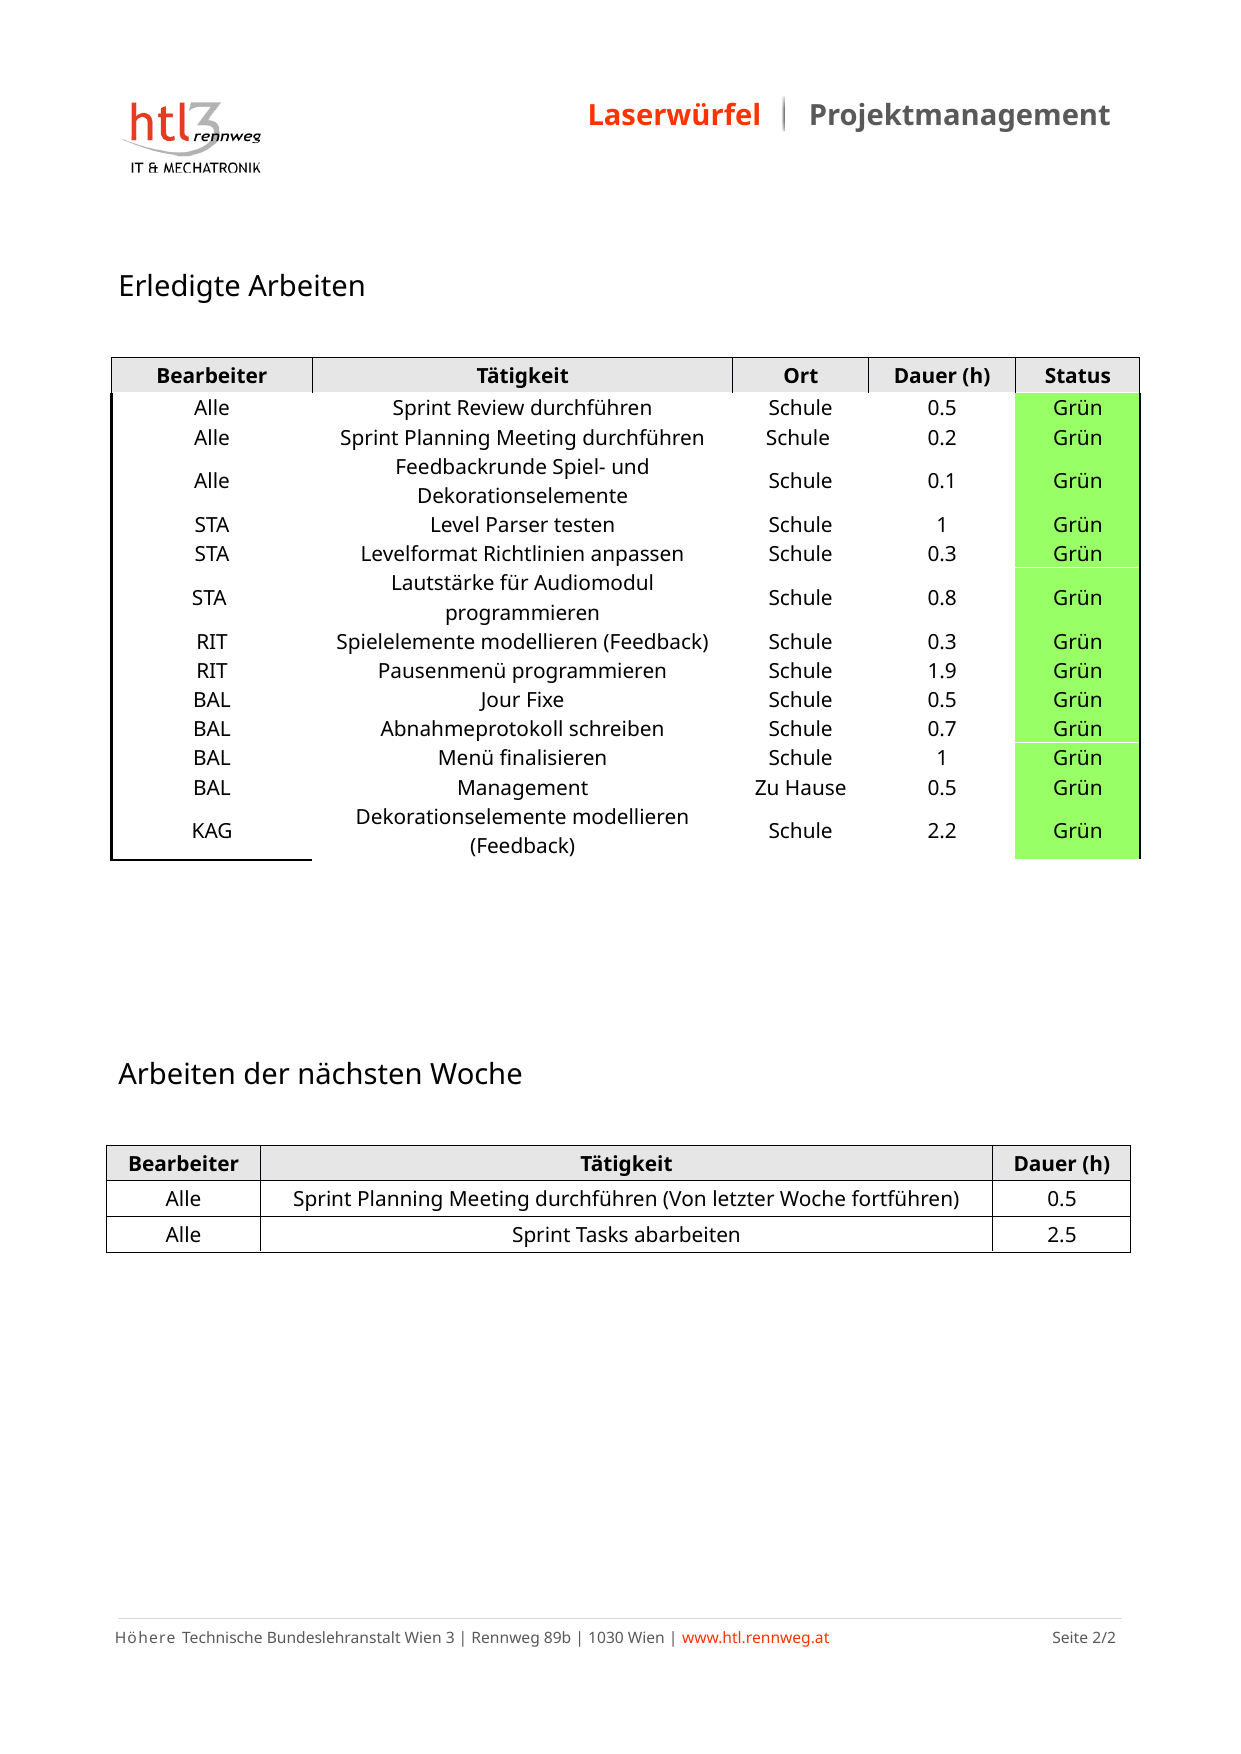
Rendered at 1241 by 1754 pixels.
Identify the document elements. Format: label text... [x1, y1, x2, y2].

table_cell Schule [733, 743, 868, 772]
subtitle Erledigte Arbeiten [118, 273, 1122, 303]
table_cell Grün [1015, 568, 1139, 626]
table_cell Grün [1015, 422, 1139, 451]
table_cell RIT [113, 655, 312, 684]
table_cell Abnahmeprotokoll schreiben [312, 713, 733, 742]
table_cell Schule [733, 422, 868, 451]
table_cell Grün [1015, 655, 1139, 684]
table_cell Schule [733, 801, 868, 859]
table_cell 1.9 [868, 655, 1015, 684]
table_header Status [1016, 358, 1139, 392]
table_cell STA [113, 509, 312, 538]
table_cell Schule [733, 713, 868, 742]
table_cell Alle [107, 1181, 260, 1216]
table_cell Lautstärke für Audiomodul programmieren [312, 568, 733, 626]
table_cell Pausenmenü programmieren [312, 655, 733, 684]
table_cell Grün [1015, 509, 1139, 538]
table_cell Schule [733, 451, 868, 509]
table_cell RIT [113, 626, 312, 655]
table_cell Alle [107, 1217, 260, 1251]
table_cell Grün [1015, 626, 1139, 655]
table_header Dauer (h) [993, 1146, 1130, 1180]
table_cell Feedbackrunde Spiel- und Dekorationselemente [312, 451, 733, 509]
table_cell Sprint Planning Meeting durchführen [312, 422, 733, 451]
table_cell Schule [733, 538, 868, 567]
table_header Tätigkeit [261, 1146, 992, 1180]
table_cell Alle [113, 393, 312, 422]
table_cell 1 [868, 743, 1015, 772]
table_cell 2.5 [993, 1217, 1130, 1251]
table_cell 1 [868, 509, 1015, 538]
table_cell Grün [1015, 684, 1139, 713]
table_cell Grün [1015, 743, 1139, 772]
table_cell Schule [733, 655, 868, 684]
table_cell 0.1 [868, 451, 1015, 509]
table_cell 0.3 [868, 538, 1015, 567]
table_cell Schule [733, 568, 868, 626]
table_cell Grün [1015, 801, 1139, 859]
table_cell Alle [113, 422, 312, 451]
table_cell Dekorationselemente modellieren (Feedback) [312, 801, 733, 859]
table_cell BAL [113, 743, 312, 772]
table_cell 0.2 [868, 422, 1015, 451]
table_cell Jour Fixe [312, 684, 733, 713]
table_header Dauer (h) [869, 358, 1015, 392]
table_cell Grün [1015, 538, 1139, 567]
table_cell Schule [733, 393, 868, 422]
table_cell 0.5 [868, 393, 1015, 422]
table_cell 0.3 [868, 626, 1015, 655]
table_header Tätigkeit [313, 358, 732, 392]
table_cell Sprint Tasks abarbeiten [261, 1217, 992, 1251]
table_cell Management [312, 772, 733, 801]
table_cell STA [113, 568, 312, 626]
table_cell Zu Hause [733, 772, 868, 801]
table_cell Menü finalisieren [312, 743, 733, 772]
table_cell Grün [1015, 451, 1139, 509]
table_cell Level Parser testen [312, 509, 733, 538]
table_cell 0.5 [868, 684, 1015, 713]
table_cell KAG [113, 801, 312, 859]
table_cell 0.8 [868, 568, 1015, 626]
table_cell Schule [733, 509, 868, 538]
table_cell Schule [733, 684, 868, 713]
table_cell Levelformat Richtlinien anpassen [312, 538, 733, 567]
table_cell BAL [113, 713, 312, 742]
table_cell Spielelemente modellieren (Feedback) [312, 626, 733, 655]
table_header Ort [733, 358, 868, 392]
table_cell STA [113, 538, 312, 567]
table_cell 0.5 [993, 1181, 1130, 1216]
table_cell Grün [1015, 393, 1139, 422]
table_cell BAL [113, 684, 312, 713]
table_cell 0.7 [868, 713, 1015, 742]
table_cell Grün [1015, 713, 1139, 742]
table_header Bearbeiter [112, 358, 312, 392]
table_cell 0.5 [868, 772, 1015, 801]
table_cell Sprint Review durchführen [312, 393, 733, 422]
subtitle Arbeiten der nächsten Woche [118, 1061, 1122, 1090]
table_header Bearbeiter [107, 1146, 260, 1180]
table_cell Sprint Planning Meeting durchführen (Von letzter Woche fortführen) [261, 1181, 992, 1216]
table_cell 2.2 [868, 801, 1015, 859]
table_cell Grün [1015, 772, 1139, 801]
table_cell Alle [113, 451, 312, 509]
table_cell BAL [113, 772, 312, 801]
table_cell Schule [733, 626, 868, 655]
